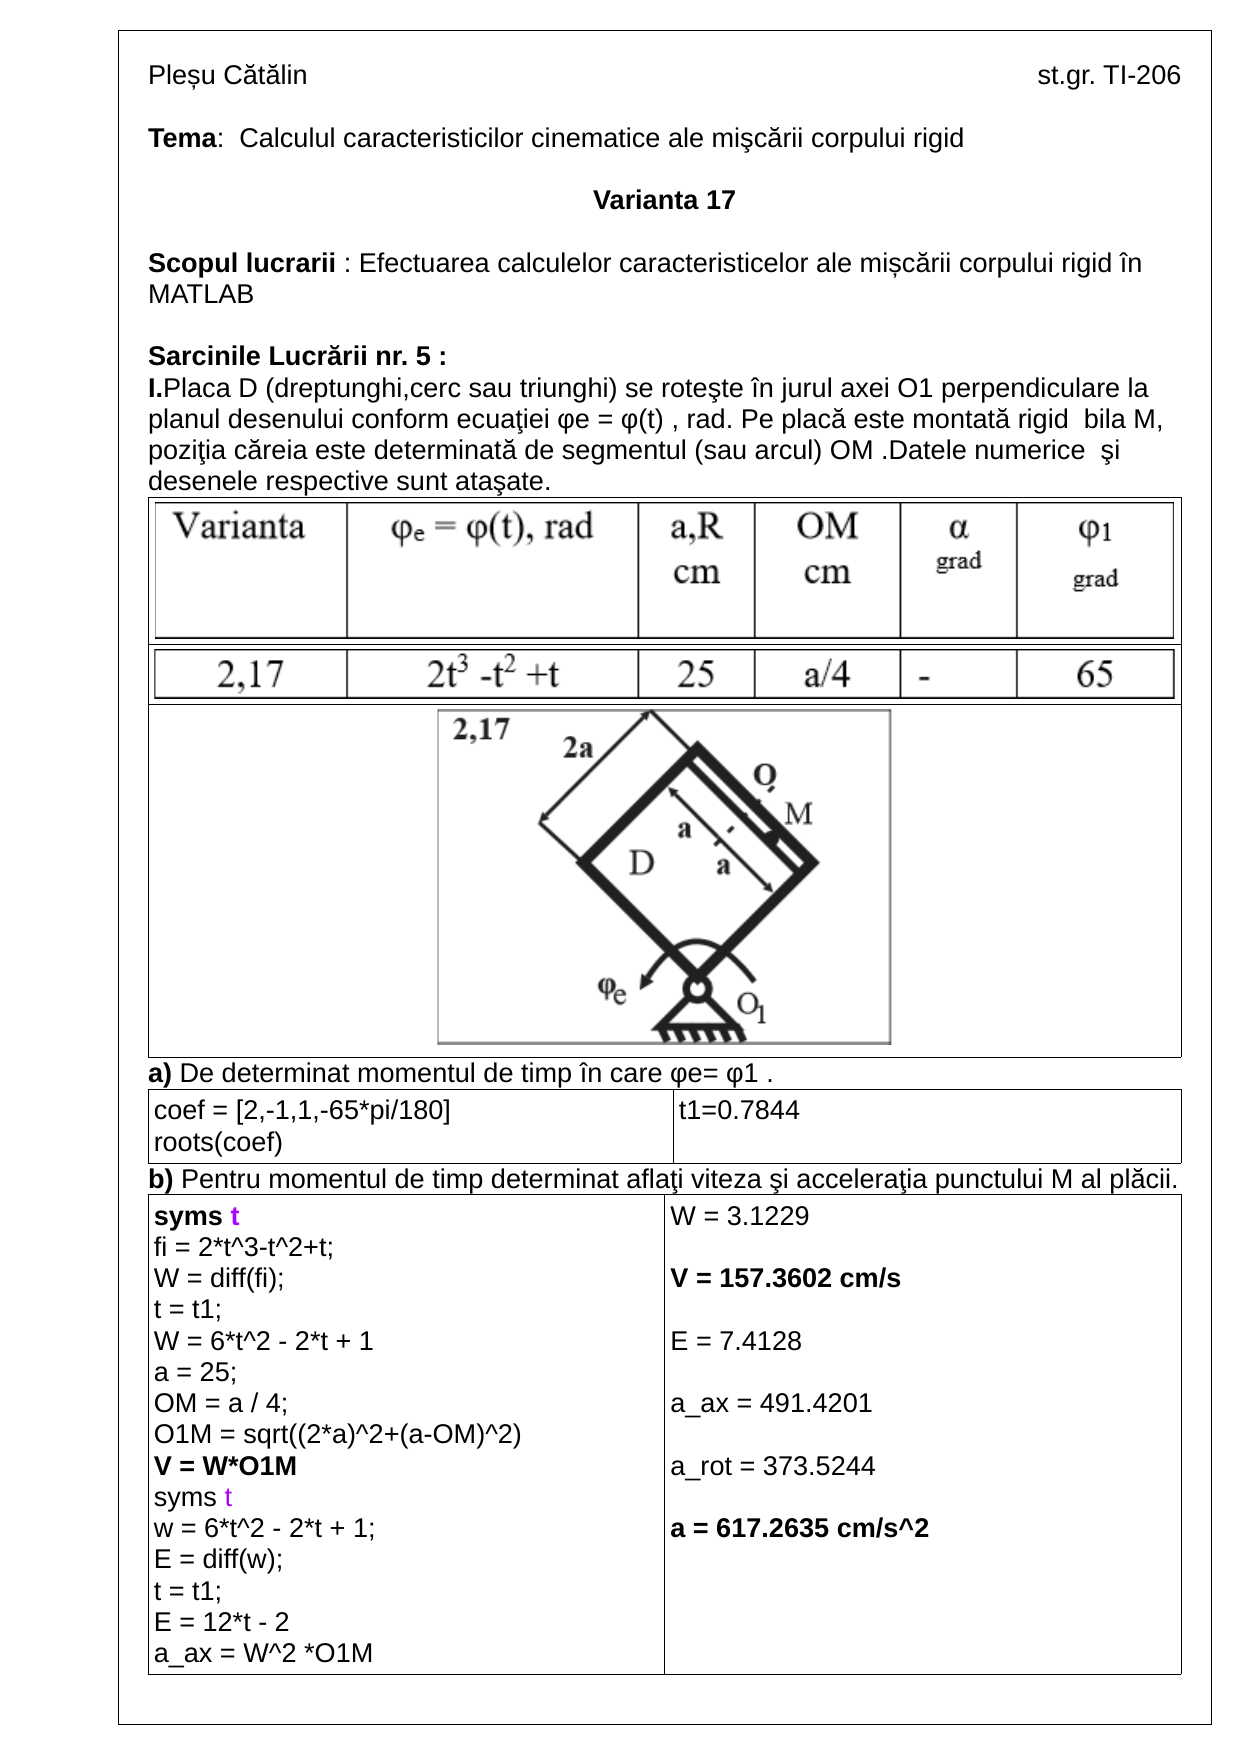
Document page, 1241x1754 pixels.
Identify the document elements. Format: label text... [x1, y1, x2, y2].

picture [155, 502, 1174, 639]
table_header coef = [2,-1,1,-65*pi/180] roots(coef) [149, 1090, 673, 1162]
table_cell [149, 705, 1181, 1057]
picture [154, 649, 1175, 699]
picture [437, 709, 892, 1045]
table_header syms t fi = 2*t^3-t^2+t; W = diff(fi); t = t1; W = 6*t^2 - 2*t + 1 a = 25; OM = a / 4; O1M = sqrt((2*a)^2+(a-OM)^2) V = W*O1M syms t w = 6*t^2 - 2*t + 1; E = diff(w); t = t1; E = 12*t - 2 a_ax = W^2 *O1M [149, 1195, 664, 1674]
text Scopul lucrarii : Efectuarea calculelor caracteristicelor ale mișcării corpului rigid în MATLAB [148, 247, 1181, 309]
text Tema: Calculul caracteristicilor cinematice ale mişcării corpului rigid [148, 122, 1181, 153]
table_header W = 3.1229 V = 157.3602 cm/s E = 7.4128 a_ax = 491.4201 a_rot = 373.5244 a = 617.2635 cm/s^2 [665, 1195, 1181, 1674]
table_cell [149, 645, 1181, 704]
text b) Pentru momentul de timp determinat aflaţi viteza şi acceleraţia punctului M al plăcii. [148, 1164, 1181, 1194]
text I.Placa D (dreptunghi,cerc sau triunghi) se roteşte în jurul axei O1 perpendiculare la planul desenului conform ecuaţiei φe = φ(t) , rad. Pe placă este montată rigid bila M, poziţia căreia este determinată de segmentul (sau arcul) OM .Datele numerice şi desenele respective sunt ataşate. [148, 372, 1181, 497]
table_header st.gr. TI-206 [664, 59, 1181, 90]
text a) De determinat momentul de timp în care φe= φ1 . [148, 1058, 1181, 1088]
text Varianta 17 [148, 184, 1181, 215]
text Sarcinile Lucrării nr. 5 : [148, 340, 1181, 372]
table_header Pleșu Cătălin [148, 59, 664, 90]
table_header t1=0.7844 [674, 1090, 1181, 1162]
table_header [149, 498, 1181, 644]
